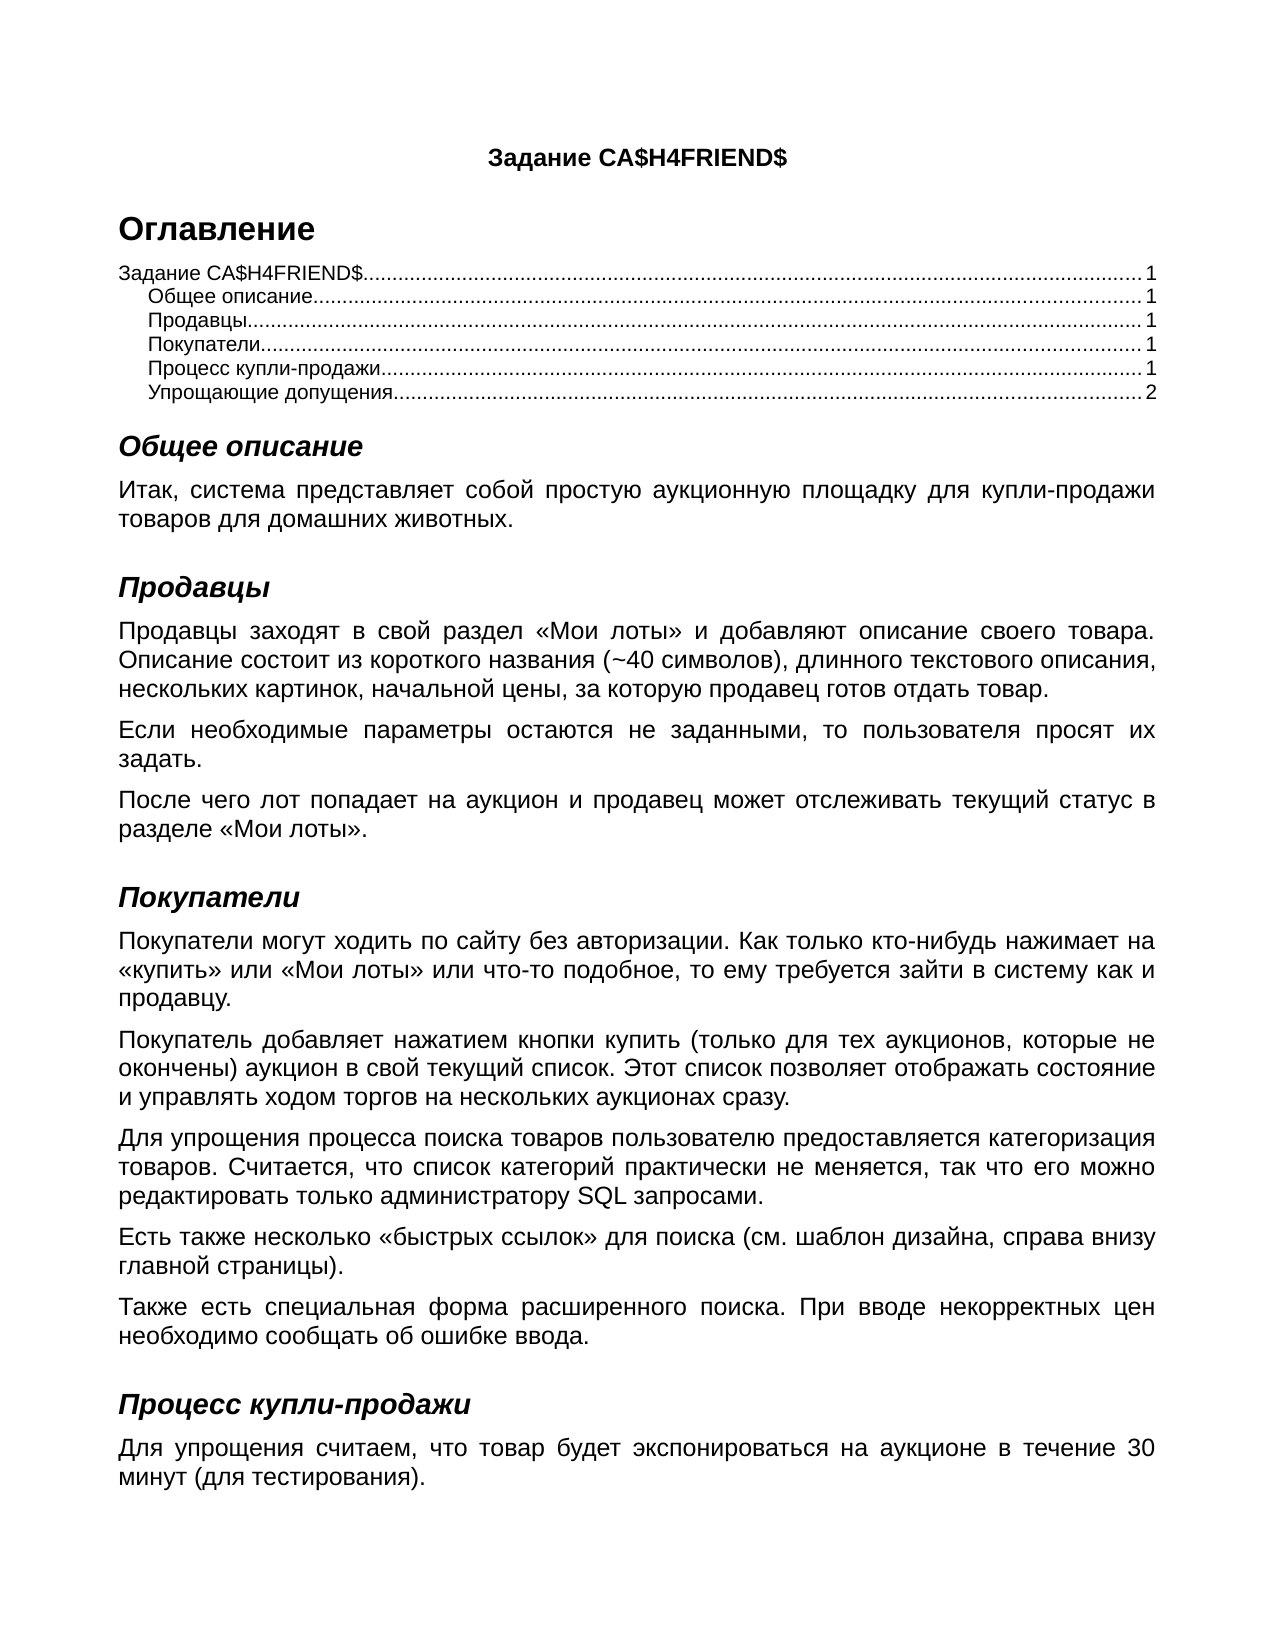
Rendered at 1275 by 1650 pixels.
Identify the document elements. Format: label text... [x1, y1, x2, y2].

text Продавцы 1 [148, 308, 1157, 332]
text Общее описание 1 [148, 284, 1157, 308]
text Покупатели 1 [148, 332, 1157, 356]
text Итак, система представляет собой простую аукционную площадку для купли-продажи товаров для домашних животных. [118, 475, 1157, 533]
text Если необходимые параметры остаются не заданными, то пользователя просят их задать. [118, 715, 1157, 772]
subtitle Покупатели [118, 880, 1157, 913]
subtitle Общее описание [118, 429, 1157, 463]
text Есть также несколько «быстрых ссылок» для поиска (см. шаблон дизайна, справа внизу главной страницы). [118, 1222, 1157, 1280]
text После чего лот попадает на аукцион и продавец может отслеживать текущий статус в разделе «Мои лоты». [118, 785, 1157, 842]
text Покупатель добавляет нажатием кнопки купить (только для тех аукционов, которые не окончены) аукцион в свой текущий список. Этот список позволяет отображать состояние и управлять ходом торгов на нескольких аукционах сразу. [118, 1025, 1157, 1111]
text Также есть специальная форма расширенного поиска. При вводе некорректных цен необходимо сообщать об ошибке ввода. [118, 1292, 1157, 1350]
text Для упрощения считаем, что товар будет экспонироваться на аукционе в течение 30 минут (для тестирования). [118, 1433, 1157, 1491]
text Процесс купли-продажи 1 [148, 356, 1157, 380]
text Покупатели могут ходить по сайту без авторизации. Как только кто-нибудь нажимает на «купить» или «Мои лоты» или что-то подобное, то ему требуется зайти в систему как и продавцу. [118, 926, 1157, 1012]
text Упрощающие допущения 2 [148, 380, 1157, 404]
text Продавцы заходят в свой раздел «Мои лоты» и добавляют описание своего товара. Описание состоит из короткого названия (~40 символов), длинного текстового описания, нескольких картинок, начальной цены, за которую продавец готов отдать товар. [118, 616, 1157, 702]
subtitle Процесс купли-продажи [118, 1387, 1157, 1421]
text Задание CA$H4FRIEND$ 1 [118, 260, 1157, 284]
subtitle Продавцы [118, 570, 1157, 604]
text Для упрощения процесса поиска товаров пользователю предоставляется категоризация товаров. Считается, что список категорий практически не меняется, так что его можно редактировать только администратору SQL запросами. [118, 1123, 1157, 1210]
subtitle Оглавление [118, 209, 1157, 248]
subtitle Задание CA$H4FRIEND$ [118, 143, 1157, 172]
